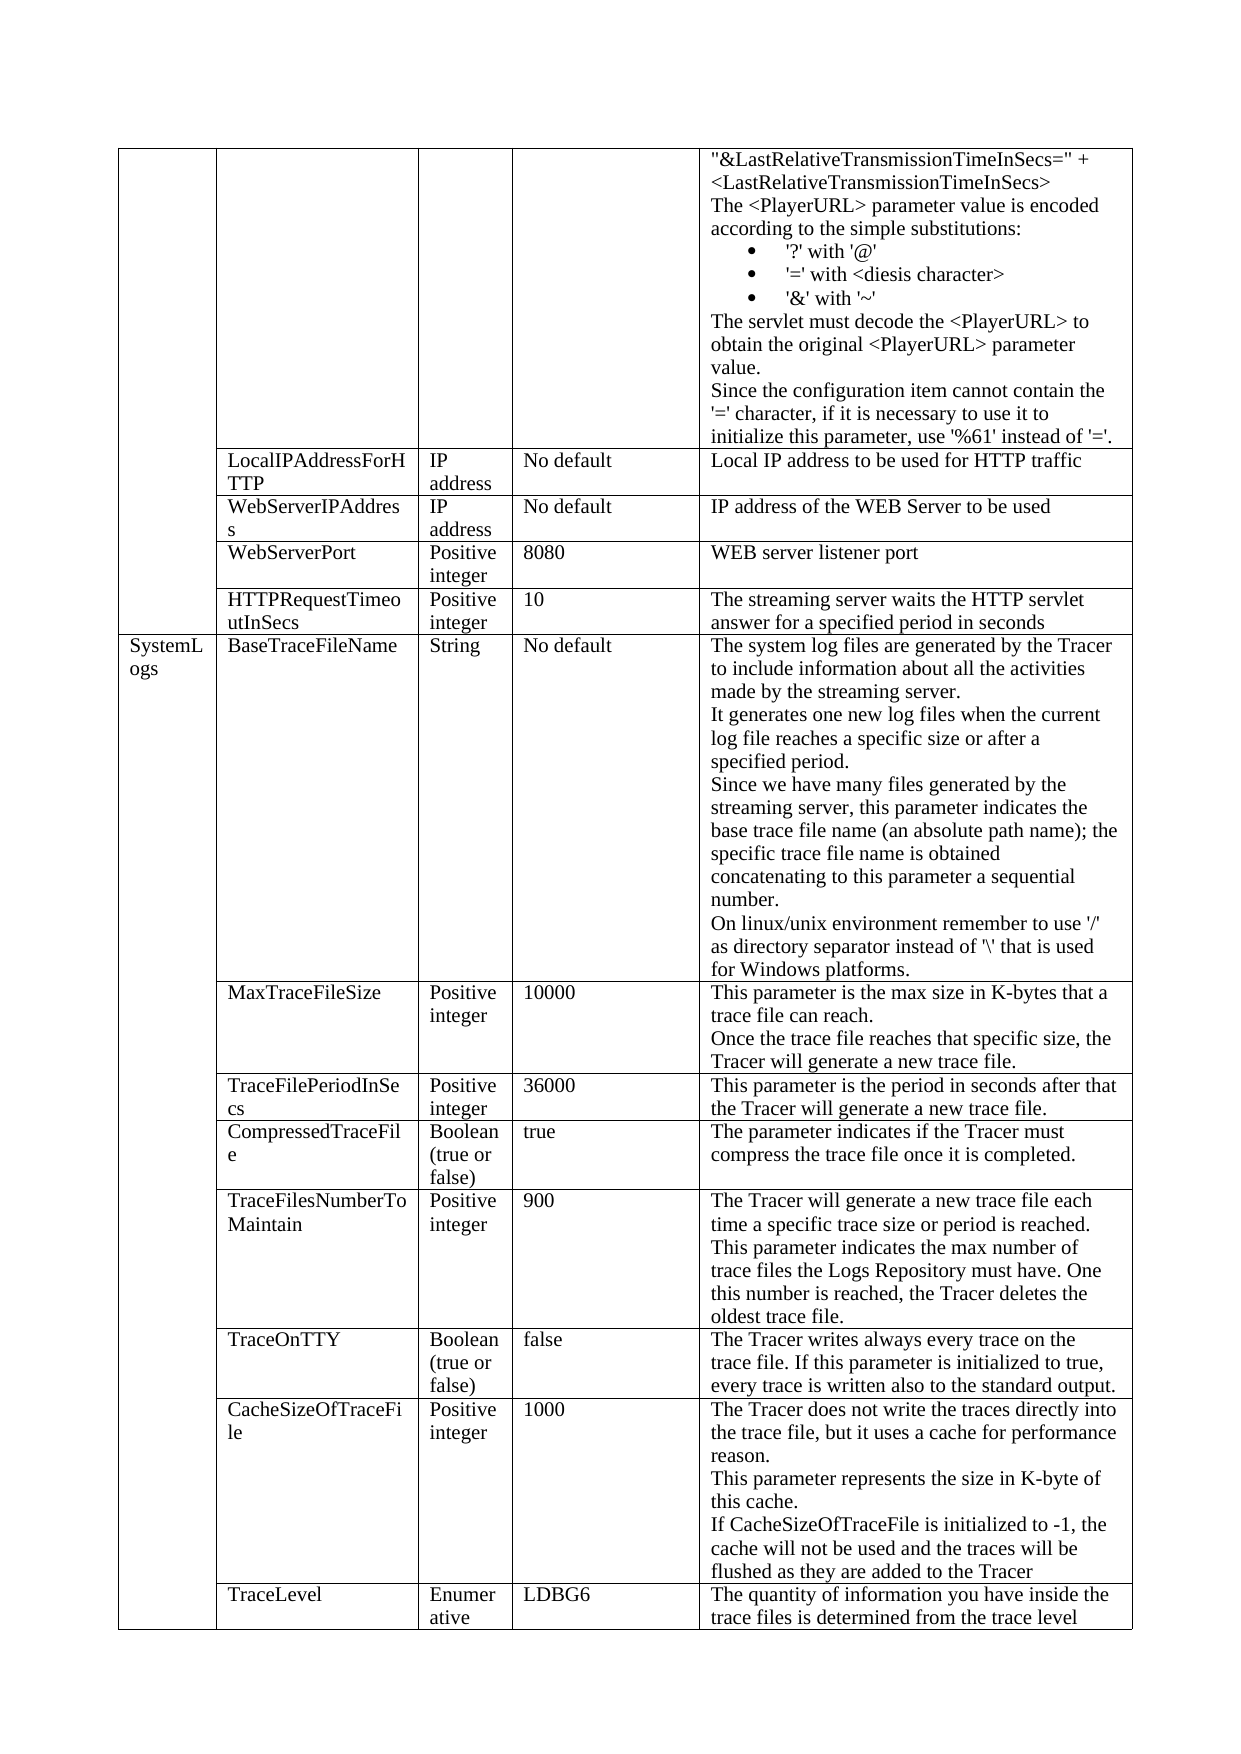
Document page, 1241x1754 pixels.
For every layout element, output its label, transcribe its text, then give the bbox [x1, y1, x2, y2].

table_cell Positive integer [419, 1190, 512, 1328]
table_cell The Tracer does not write the traces directly into the trace file, but it uses a cache for performance reason. This parameter represents the size in K-byte of this cache. If CacheSizeOfTraceFile is initialized to -1, the cache will not be used and the traces will be flushed as they are added to the Tracer [700, 1399, 1132, 1583]
table_cell [513, 149, 699, 448]
table_cell Positive integer [419, 589, 512, 634]
table_cell WEB server listener port [700, 542, 1132, 587]
table_cell Positive integer [419, 542, 512, 587]
table_cell 10 [513, 589, 699, 634]
table_header No default [513, 635, 699, 981]
table_cell This parameter is the period in seconds after that the Tracer will generate a new trace file. [700, 1074, 1132, 1120]
table_cell Boolean (true or false) [419, 1329, 512, 1397]
table_cell LocalIPAddressForHTTP [217, 449, 418, 495]
table_cell HTTPRequestTimeoutInSecs [217, 589, 418, 634]
table_cell CompressedTraceFile [217, 1121, 418, 1189]
table_cell The Tracer writes always every trace on the trace file. If this parameter is initialized to true, every trace is written also to the standard output. [700, 1329, 1132, 1397]
table_cell 900 [513, 1190, 699, 1328]
table_cell [419, 149, 512, 448]
table_cell Enumerative [419, 1584, 512, 1629]
table_cell The quantity of information you have inside the trace files is determined from the trace level indicated by this parameter. The trace level can be initialized to one of the following values: LDBG1 LDBG2 LDBG3 LDBG4 LDBG5 LDBG6 LINFO LMESG LWRNG LERRR LFTAL [700, 1584, 1132, 1629]
table_cell TraceLevel [217, 1584, 418, 1629]
table_cell Local IP address to be used for HTTP traffic [700, 449, 1132, 495]
table_header The system log files are generated by the Tracer to include information about all the activities made by the streaming server. It generates one new log files when the current log file reaches a specific size or after a specified period. Since we have many files generated by the streaming server, this parameter indicates the base trace file name (an absolute path name); the specific trace file name is obtained concatenating to this parameter a sequential number. On linux/unix environment remember to use '/' as directory separator instead of '\' that is used for Windows platforms. [700, 635, 1132, 981]
table_cell 10000 [513, 982, 699, 1073]
table_cell TraceFilesNumberToMaintain [217, 1190, 418, 1328]
table_cell "&LastRelativeTransmissionTimeInSecs=" + <LastRelativeTransmissionTimeInSecs> The <PlayerURL> parameter value is encoded according to the simple substitutions: '?' with '@' '=' with <diesis character> '&' with '~' The servlet must decode the <PlayerURL> to obtain the original <PlayerURL> parameter value. Since the configuration item cannot contain the '=' character, if it is necessary to use it to initialize this parameter, use '%61' instead of '='. [700, 149, 1132, 448]
table_cell Positive integer [419, 1399, 512, 1583]
table_cell No default [513, 449, 699, 495]
table_cell The streaming server waits the HTTP servlet answer for a specified period in seconds [700, 589, 1132, 634]
table_cell IP address [419, 496, 512, 541]
table_header String [419, 635, 512, 981]
table_cell Boolean (true or false) [419, 1121, 512, 1189]
table_cell [119, 149, 216, 634]
table_cell The parameter indicates if the Tracer must compress the trace file once it is completed. [700, 1121, 1132, 1189]
table_cell 1000 [513, 1399, 699, 1583]
table_cell CacheSizeOfTraceFile [217, 1399, 418, 1583]
table_header BaseTraceFileName [217, 635, 418, 981]
table_cell Positive integer [419, 1074, 512, 1120]
table_cell 36000 [513, 1074, 699, 1120]
table_cell TraceOnTTY [217, 1329, 418, 1397]
table_cell SystemLogs [119, 635, 216, 1629]
table_cell 8080 [513, 542, 699, 587]
table_cell MaxTraceFileSize [217, 982, 418, 1073]
table_cell [217, 149, 418, 448]
table_cell IP address of the WEB Server to be used [700, 496, 1132, 541]
table_cell WebServerIPAddress [217, 496, 418, 541]
table_cell No default [513, 496, 699, 541]
table_cell The Tracer will generate a new trace file each time a specific trace size or period is reached. This parameter indicates the max number of trace files the Logs Repository must have. One this number is reached, the Tracer deletes the oldest trace file. [700, 1190, 1132, 1328]
table_cell WebServerPort [217, 542, 418, 587]
table_cell LDBG6 [513, 1584, 699, 1629]
table_cell This parameter is the max size in K-bytes that a trace file can reach. Once the trace file reaches that specific size, the Tracer will generate a new trace file. [700, 982, 1132, 1073]
table_cell false [513, 1329, 699, 1397]
table_cell true [513, 1121, 699, 1189]
table_cell Positive integer [419, 982, 512, 1073]
table_cell TraceFilePeriodInSecs [217, 1074, 418, 1120]
table_cell IP address [419, 449, 512, 495]
